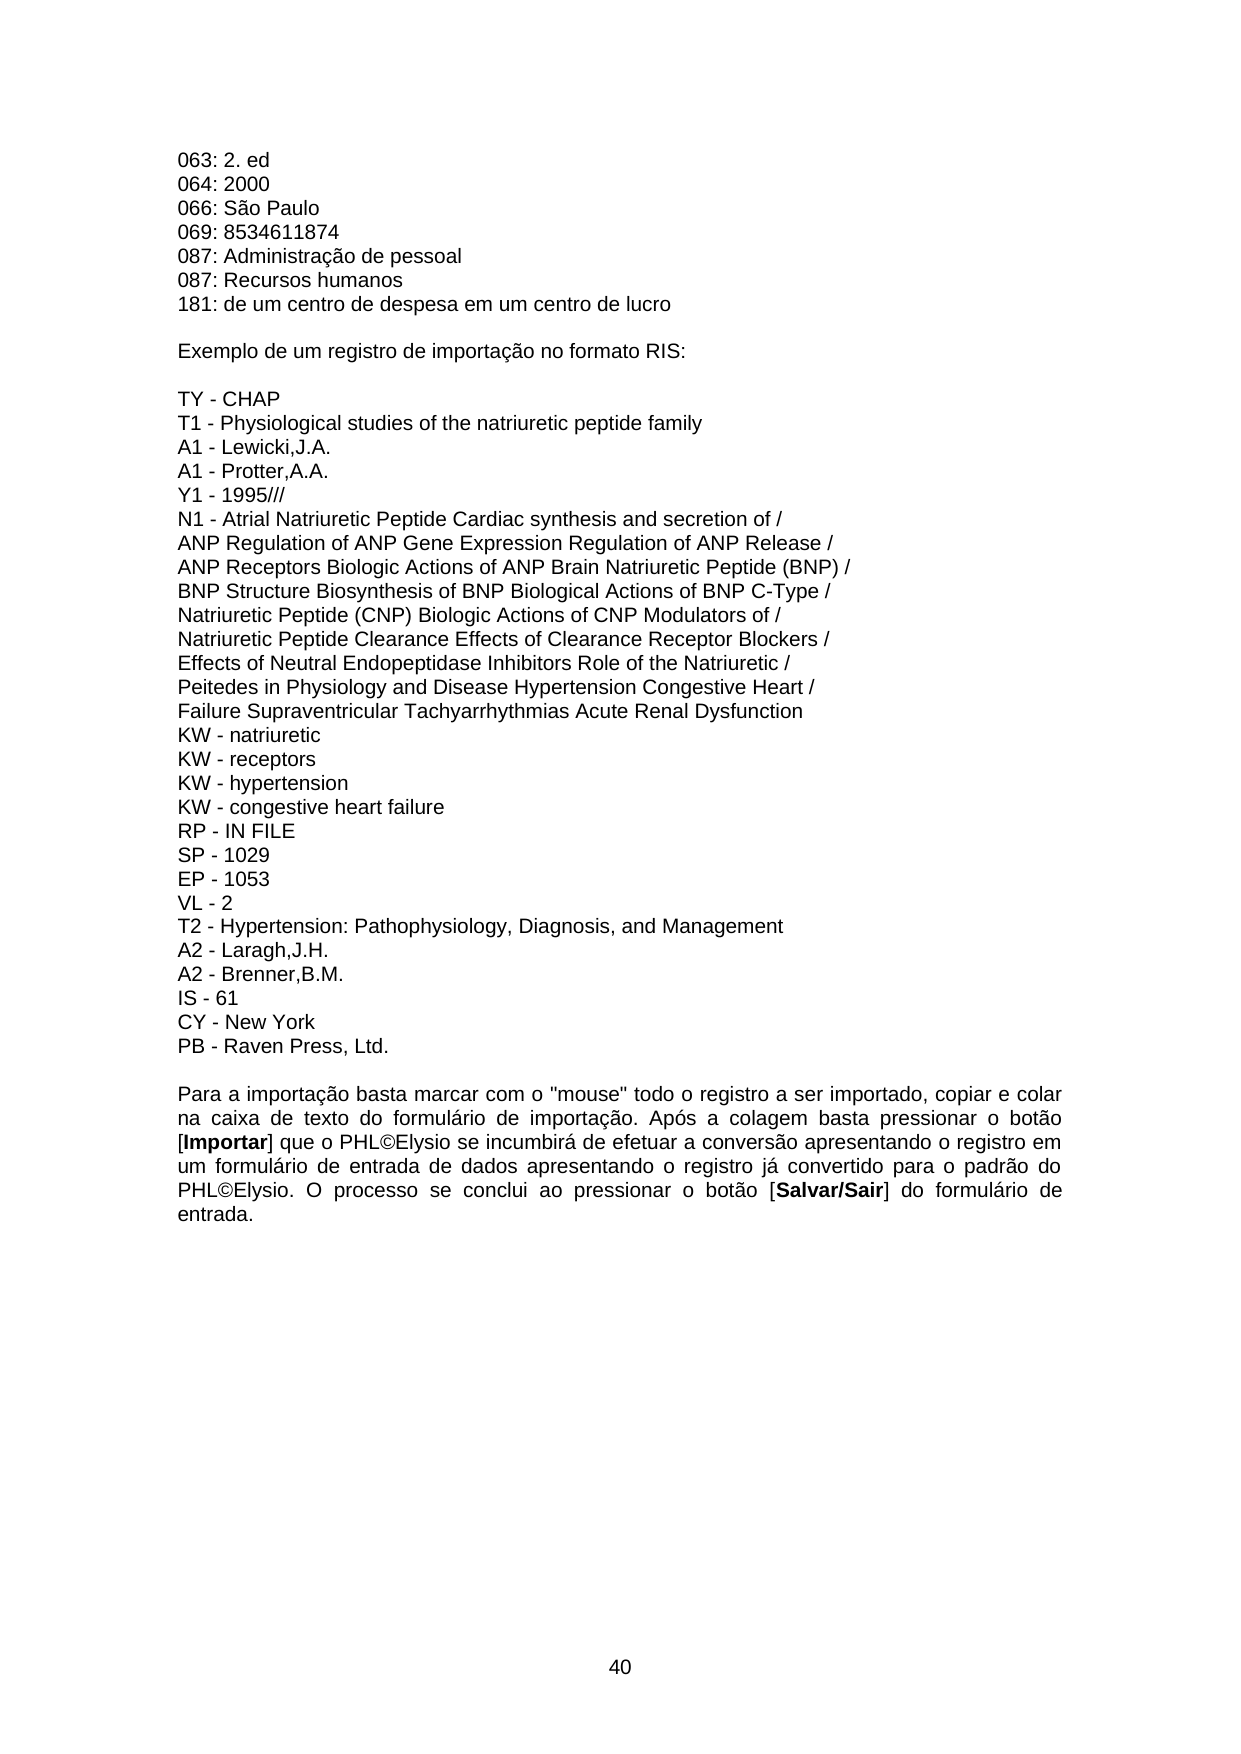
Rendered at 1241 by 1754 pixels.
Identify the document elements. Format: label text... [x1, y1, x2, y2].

text 087: Recursos humanos [177, 267, 1063, 291]
text PB - Raven Press, Ltd. [177, 1034, 1063, 1058]
text Para a importação basta marcar com o "mouse" todo o registro a ser importado, copiar e colar na caixa de texto do formulário de importação. Após a colagem basta pressionar o botão [Importar] que o PHL©Elysio se incumbirá de efetuar a conversão apresentando o registro em um formulário de entrada de dados apresentando o registro já convertido para o padrão do PHL©Elysio. O processo se conclui ao pressionar o botão [Salvar/Sair] do formulário de entrada. [177, 1082, 1063, 1226]
text A1 - Lewicki,J.A. [177, 435, 1063, 459]
text T2 - Hypertension: Pathophysiology, Diagnosis, and Management [177, 914, 1063, 938]
text CY - New York [177, 1010, 1063, 1034]
text EP - 1053 [177, 866, 1063, 890]
text 063: 2. ed [177, 148, 1063, 172]
text KW - congestive heart failure [177, 794, 1063, 818]
text VL - 2 [177, 890, 1063, 914]
text IS - 61 [177, 986, 1063, 1010]
text T1 - Physiological studies of the natriuretic peptide family [177, 411, 1063, 435]
text 069: 8534611874 [177, 219, 1063, 243]
text BNP Structure Biosynthesis of BNP Biological Actions of BNP C-Type / [177, 579, 1063, 603]
text KW - natriuretic [177, 723, 1063, 747]
text RP - IN FILE [177, 818, 1063, 842]
text Effects of Neutral Endopeptidase Inhibitors Role of the Natriuretic / [177, 651, 1063, 675]
text Failure Supraventricular Tachyarrhythmias Acute Renal Dysfunction [177, 699, 1063, 723]
text 087: Administração de pessoal [177, 243, 1063, 267]
text 066: São Paulo [177, 196, 1063, 219]
text SP - 1029 [177, 842, 1063, 866]
text TY - CHAP [177, 387, 1063, 411]
text KW - hypertension [177, 771, 1063, 794]
text Y1 - 1995/// [177, 483, 1063, 507]
text 181: de um centro de despesa em um centro de lucro [177, 291, 1063, 315]
text KW - receptors [177, 747, 1063, 771]
text ANP Receptors Biologic Actions of ANP Brain Natriuretic Peptide (BNP) / [177, 555, 1063, 579]
text Exemplo de um registro de importação no formato RIS: [177, 339, 1063, 363]
text Natriuretic Peptide (CNP) Biologic Actions of CNP Modulators of / [177, 603, 1063, 627]
text A2 - Laragh,J.H. [177, 938, 1063, 962]
text 064: 2000 [177, 172, 1063, 196]
text Natriuretic Peptide Clearance Effects of Clearance Receptor Blockers / [177, 627, 1063, 651]
text ANP Regulation of ANP Gene Expression Regulation of ANP Release / [177, 531, 1063, 555]
text N1 - Atrial Natriuretic Peptide Cardiac synthesis and secretion of / [177, 507, 1063, 531]
text A1 - Protter,A.A. [177, 459, 1063, 483]
text A2 - Brenner,B.M. [177, 962, 1063, 986]
text Peitedes in Physiology and Disease Hypertension Congestive Heart / [177, 675, 1063, 699]
